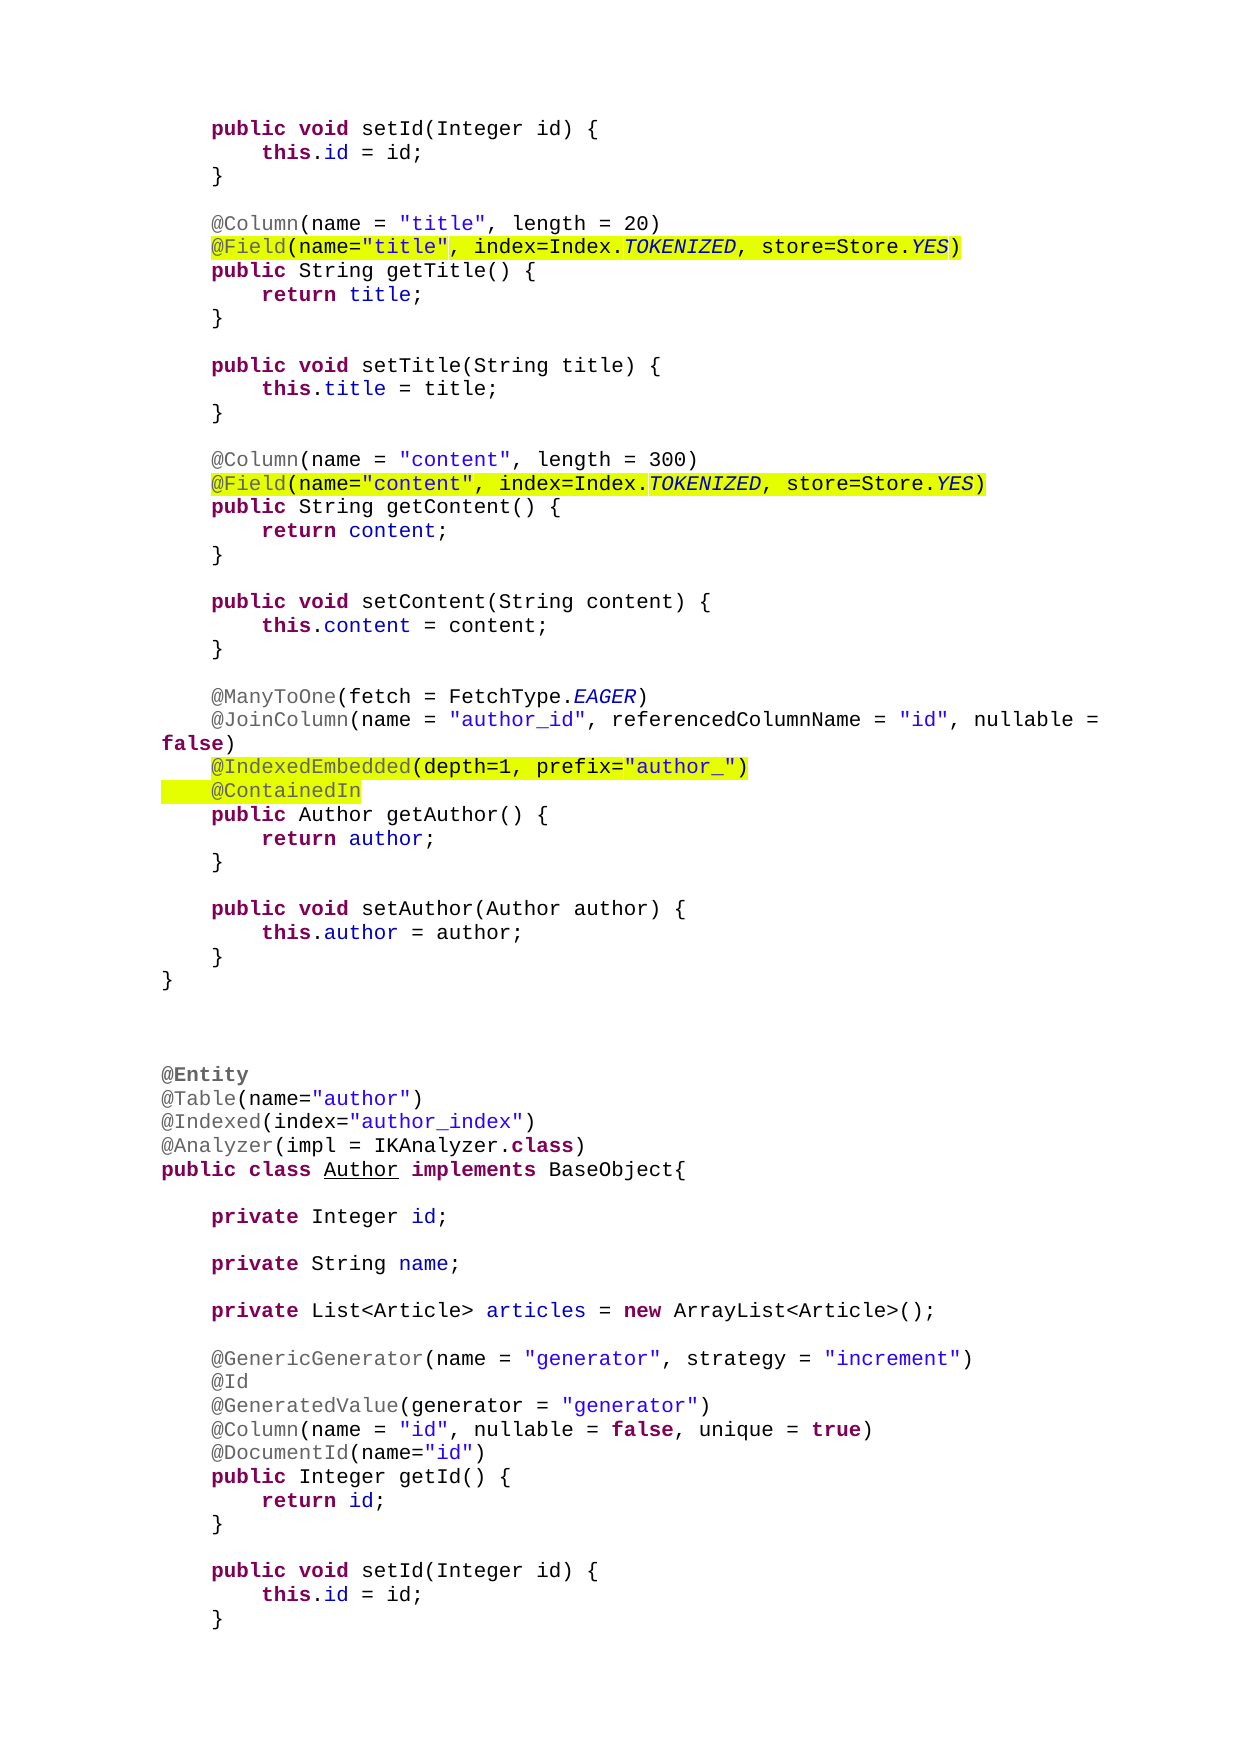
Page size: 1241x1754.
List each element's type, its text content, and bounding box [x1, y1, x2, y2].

text return title; [161, 284, 1122, 307]
text @Field(name="content", index=Index.TOKENIZED, store=Store.YES) [161, 473, 1122, 496]
text public void setContent(String content) { [161, 591, 1122, 615]
text @Indexed(index="author_index") [161, 1111, 1122, 1135]
text public String getTitle() { [161, 260, 1122, 284]
text @GeneratedValue(generator = "generator") [161, 1395, 1122, 1419]
text public void setId(Integer id) { [161, 118, 1122, 142]
text } [161, 1513, 1122, 1537]
text } [161, 544, 1122, 567]
text this.title = title; [161, 378, 1122, 402]
text } [161, 638, 1122, 662]
text return author; [161, 827, 1122, 851]
text @Entity [161, 1064, 1122, 1088]
text } [161, 1608, 1122, 1631]
text private List<Article> articles = new ArrayList<Article>(); [161, 1300, 1122, 1324]
text @ContainedIn [161, 780, 1122, 804]
text this.content = content; [161, 615, 1122, 638]
text @IndexedEmbedded(depth=1, prefix="author_") [161, 757, 1122, 780]
text @JoinColumn(name = "author_id", referencedColumnName = "id", nullable = false) [161, 709, 1122, 757]
text @Analyzer(impl = IKAnalyzer.class) [161, 1135, 1122, 1158]
text @GenericGenerator(name = "generator", strategy = "increment") [161, 1348, 1122, 1371]
text @Field(name="title", index=Index.TOKENIZED, store=Store.YES) [161, 236, 1122, 260]
text @ManyToOne(fetch = FetchType.EAGER) [161, 686, 1122, 709]
text } [161, 307, 1122, 331]
text @Column(name = "content", length = 300) [161, 449, 1122, 473]
text } [161, 165, 1122, 189]
text public void setAuthor(Author author) { [161, 898, 1122, 922]
text this.id = id; [161, 142, 1122, 165]
text public Author getAuthor() { [161, 804, 1122, 827]
text return id; [161, 1489, 1122, 1513]
text @Table(name="author") [161, 1088, 1122, 1111]
text @Column(name = "title", length = 20) [161, 213, 1122, 236]
text private Integer id; [161, 1206, 1122, 1229]
text } [161, 402, 1122, 426]
text this.author = author; [161, 922, 1122, 946]
text } [161, 969, 1122, 993]
text public String getContent() { [161, 496, 1122, 520]
text public Integer getId() { [161, 1466, 1122, 1489]
text @Column(name = "id", nullable = false, unique = true) [161, 1419, 1122, 1442]
text @DocumentId(name="id") [161, 1442, 1122, 1466]
text } [161, 851, 1122, 875]
text public void setId(Integer id) { [161, 1561, 1122, 1584]
text return content; [161, 520, 1122, 544]
text private String name; [161, 1253, 1122, 1277]
text @Id [161, 1371, 1122, 1395]
text } [161, 946, 1122, 969]
text this.id = id; [161, 1584, 1122, 1608]
text public void setTitle(String title) { [161, 354, 1122, 378]
text public class Author implements BaseObject{ [161, 1158, 1122, 1182]
